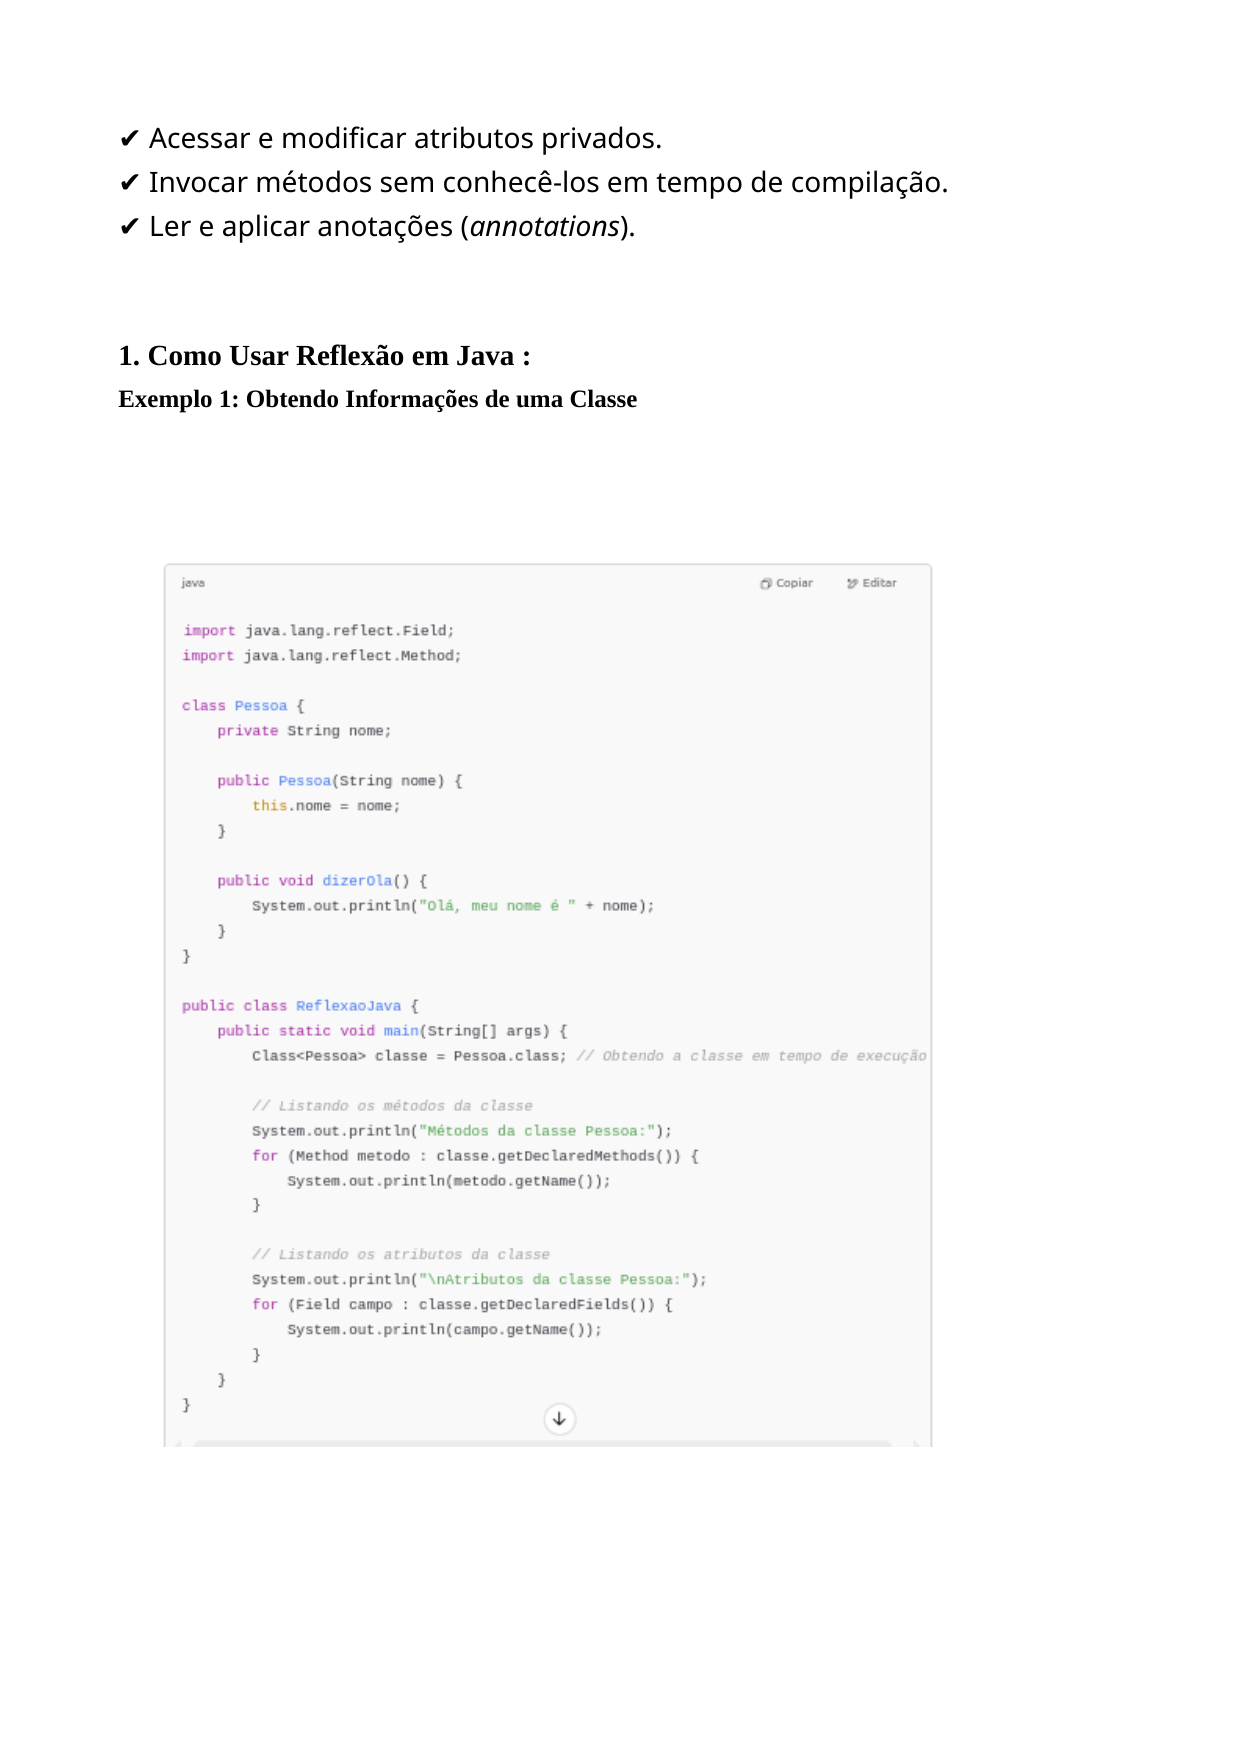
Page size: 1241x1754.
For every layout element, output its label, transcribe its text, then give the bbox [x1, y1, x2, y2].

picture [161, 559, 945, 1447]
text Exemplo 1: Obtendo Informações de uma Classe [118, 384, 1122, 413]
subtitle 1. Como Usar Reflexão em Java : [118, 338, 1122, 372]
text ✔️ Acessar e modificar atributos privados. ✔️ Invocar métodos sem conhecê-los em tempo de compilação. ✔️ Ler e aplicar anotações (annotations). [118, 118, 1122, 244]
